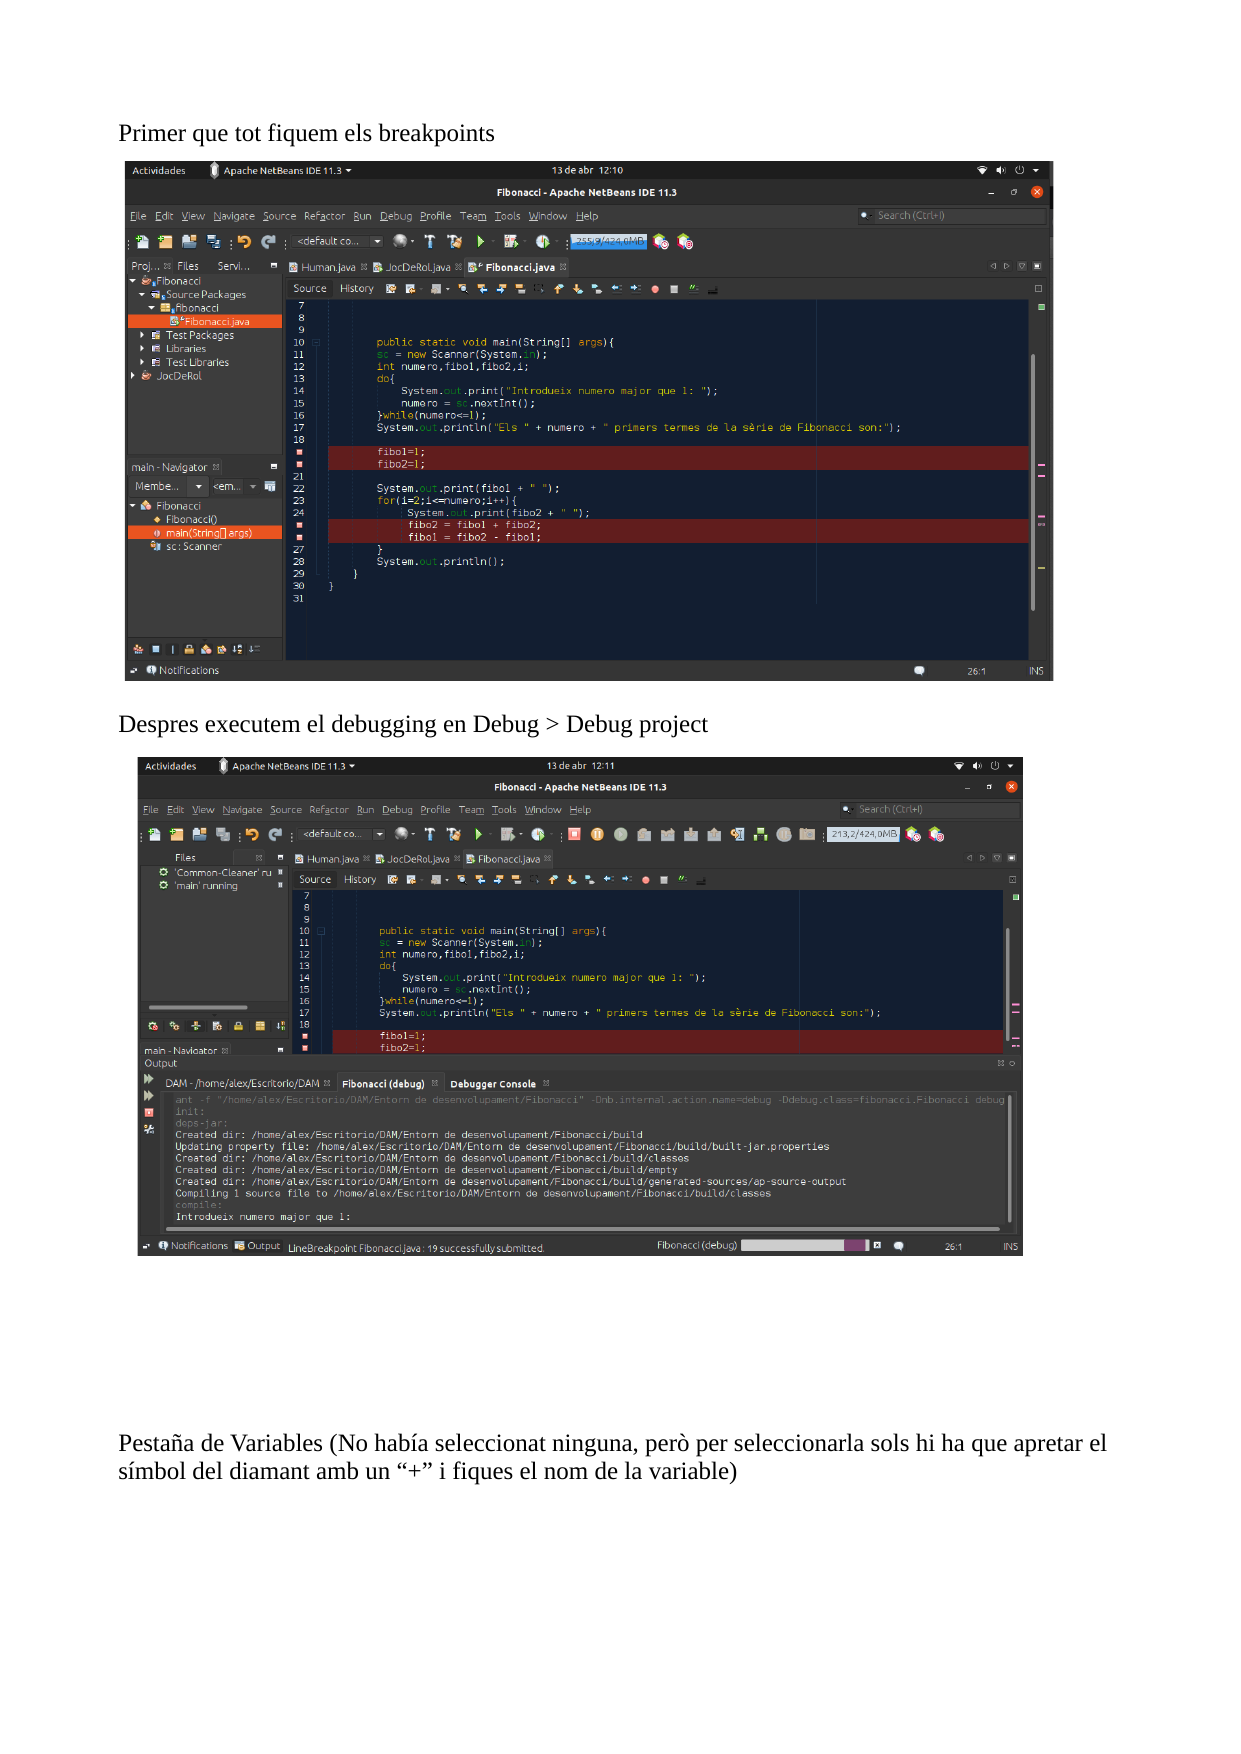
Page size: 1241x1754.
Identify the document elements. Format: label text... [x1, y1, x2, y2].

text Primer que tot fiquem els breakpoints [118, 118, 1122, 147]
text Despres executem el debugging en Debug > Debug project [118, 709, 1122, 738]
text Pestaña de Variables (No había seleccionat ninguna, però per seleccionarla sols hi ha que apretar el símbol del diamant amb un “+” i fiques el nom de la variable) [118, 1428, 1122, 1485]
